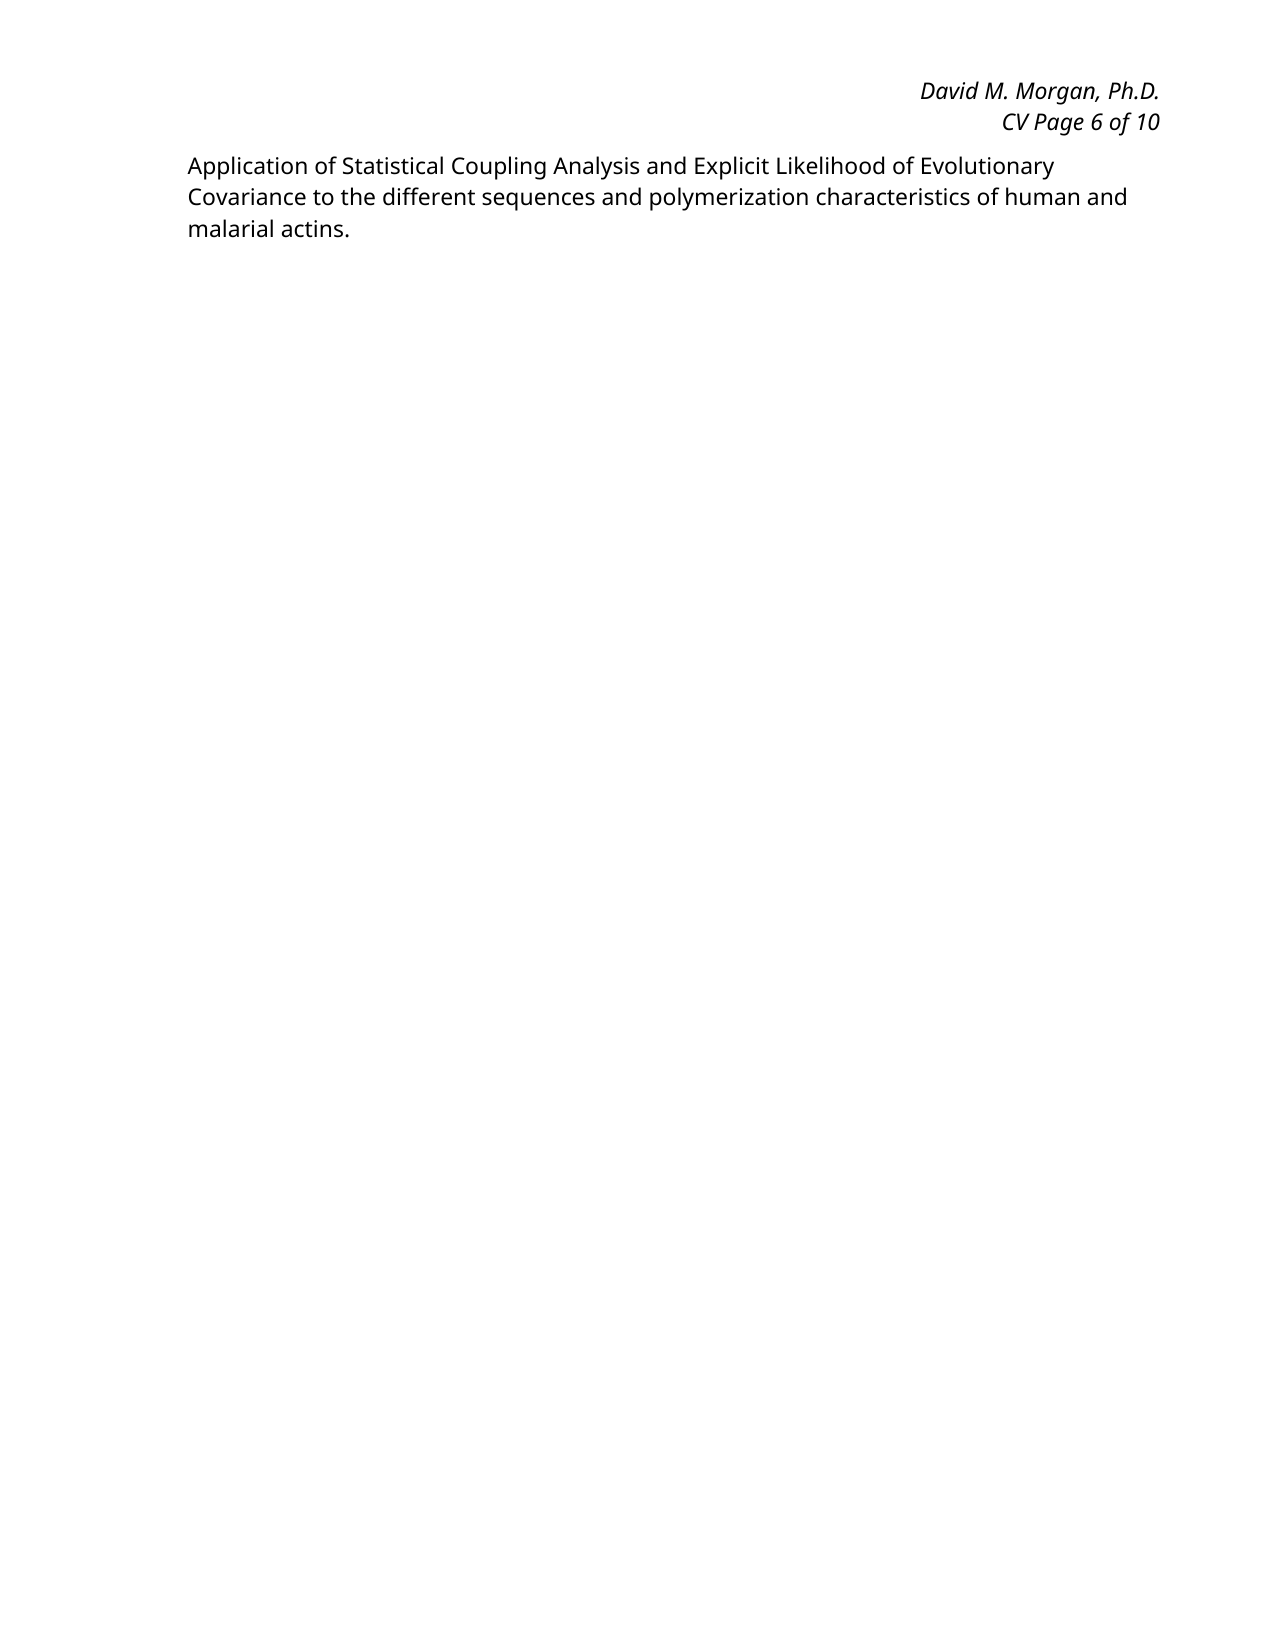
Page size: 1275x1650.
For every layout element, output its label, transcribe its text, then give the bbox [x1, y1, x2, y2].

text Application of Statistical Coupling Analysis and Explicit Likelihood of Evolutionary Covariance to the different sequences and polymerization characteristics of human and malarial actins. [187, 150, 1162, 244]
